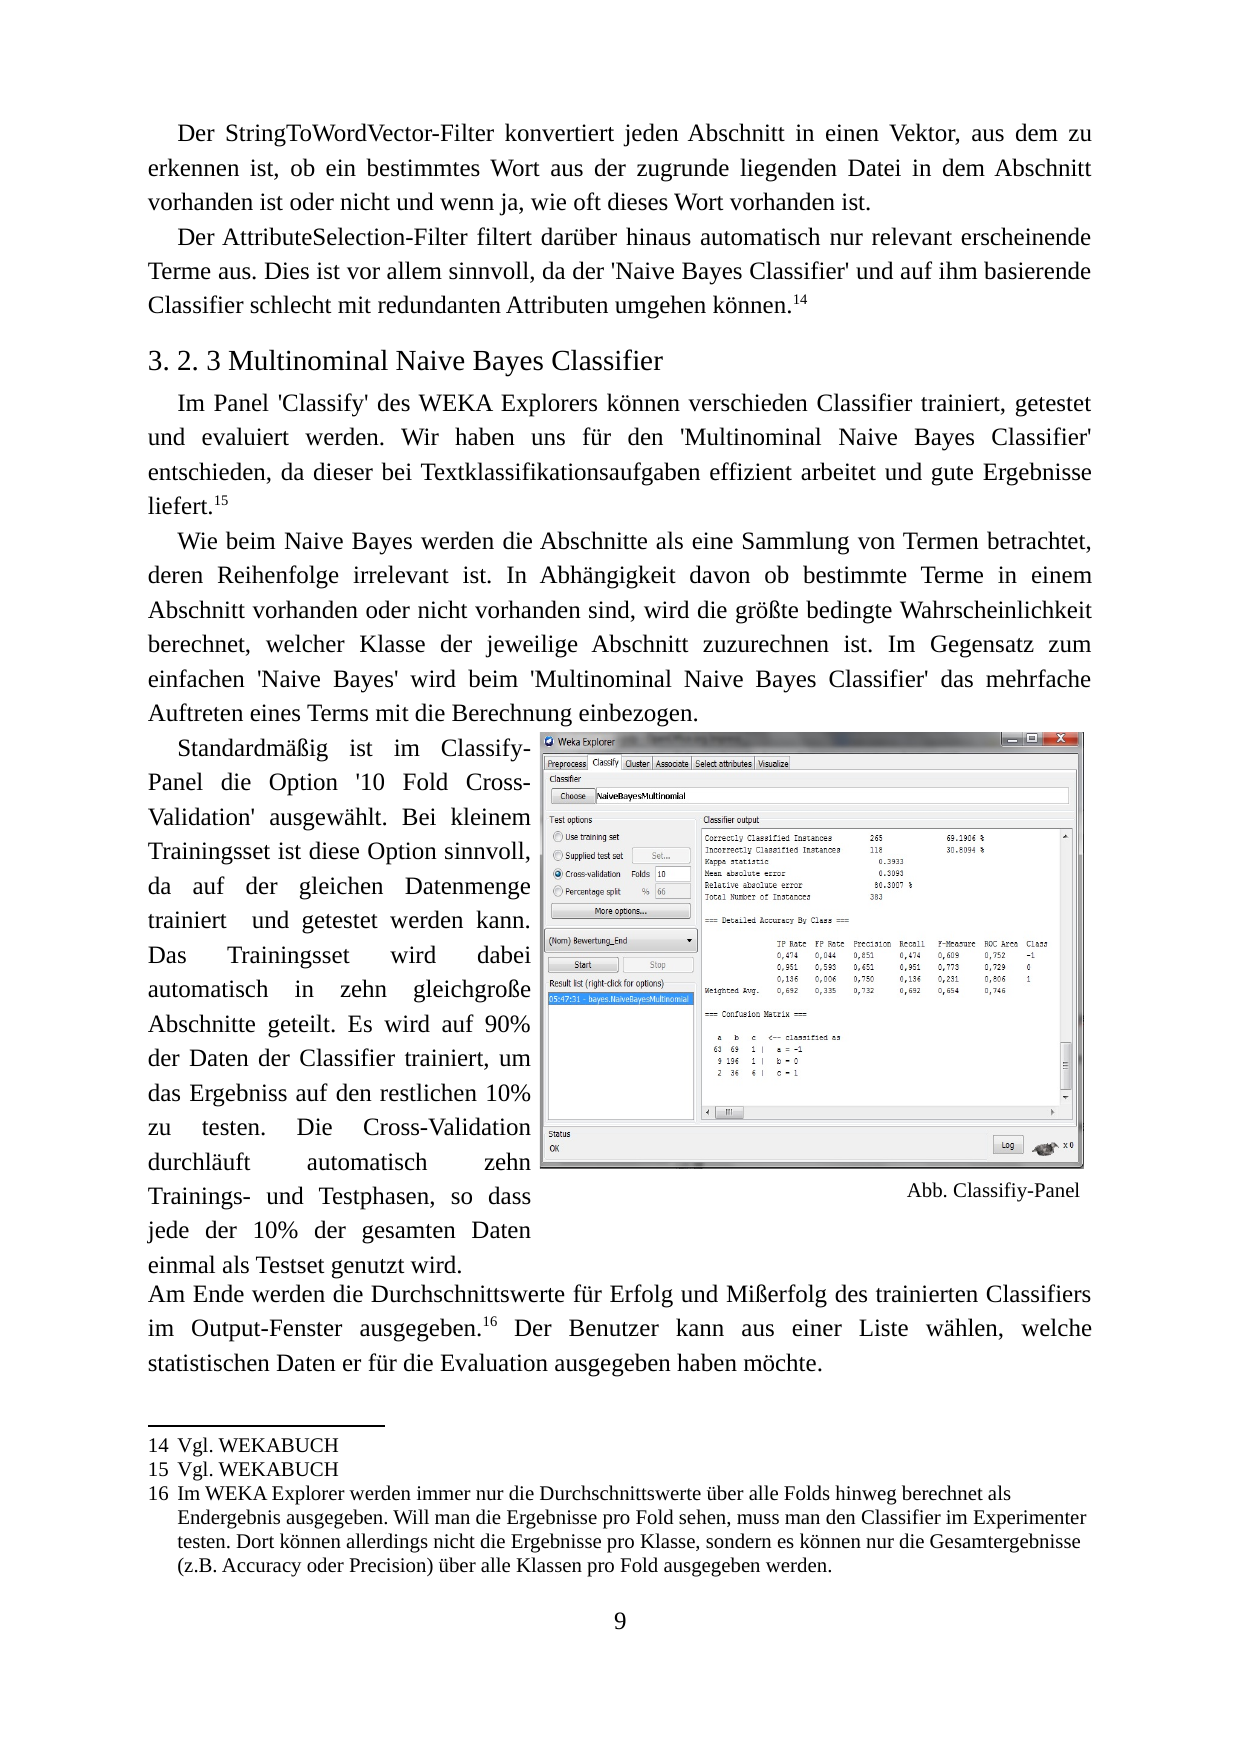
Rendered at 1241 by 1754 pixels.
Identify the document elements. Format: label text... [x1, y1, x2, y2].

text 3. 2. 3 Multinominal Naive Bayes Classifier [148, 343, 1093, 376]
text Im Panel 'Classify' des WEKA Explorers können verschieden Classifier trainiert, getestet und evaluiert werden. Wir haben uns für den 'Multinominal Naive Bayes Classifier' entschieden, da dieser bei Textklassifikationsaufgaben effizient arbeitet und gute Ergebnisse liefert. [148, 388, 1093, 520]
table_header Abb. Classifiy-Panel [531, 733, 1093, 1279]
table_cell Am Ende werden die Durchschnittswerte für Erfolg und Mißerfolg des trainierten Classifiers im Output-Fenster ausgegeben. Der Benutzer kann aus einer Liste wählen, welche statistischen Daten er für die Evaluation ausgegeben haben möchte. [148, 1279, 1093, 1376]
table_header Standardmäßig ist im Classify-Panel die Option '10 Fold Cross-Validation' ausgewählt. Bei kleinem Trainingsset ist diese Option sinnvoll, da auf der gleichen Datenmenge trainiert und getestet werden kann. Das Trainingsset wird dabei automatisch in zehn gleichgroße Abschnitte geteilt. Es wird auf 90% der Daten der Classifier trainiert, um das Ergebniss auf den restlichen 10% zu testen. Die Cross-Validation durchläuft automatisch zehn Trainings- und Testphasen, so dass jede der 10% der gesamten Daten einmal als Testset genutzt wird. [148, 733, 531, 1279]
picture [539, 732, 1084, 1169]
text Der StringToWordVector-Filter konvertiert jeden Abschnitt in einen Vektor, aus dem zu erkennen ist, ob ein bestimmtes Wort aus der zugrunde liegenden Datei in dem Abschnitt vorhanden ist oder nicht und wenn ja, wie oft dieses Wort vorhanden ist. [148, 118, 1093, 216]
text Vgl. WEKABUCH [148, 1457, 1093, 1481]
text Wie beim Naive Bayes werden die Abschnitte als eine Sammlung von Termen betrachtet, deren Reihenfolge irrelevant ist. In Abhängigkeit davon ob bestimmte Terme in einem Abschnitt vorhanden oder nicht vorhanden sind, wird die größte bedingte Wahrscheinlichkeit berechnet, welcher Klasse der jeweilige Abschnitt zuzurechnen ist. Im Gegensatz zum einfachen 'Naive Bayes' wird beim 'Multinominal Naive Bayes Classifier' das mehrfache Auftreten eines Terms mit die Berechnung einbezogen. [148, 526, 1093, 727]
text Der AttributeSelection-Filter filtert darüber hinaus automatisch nur relevant erscheinende Terme aus. Dies ist vor allem sinnvoll, da der 'Naive Bayes Classifier' und auf ihm basierende Classifier schlecht mit redundanten Attributen umgehen können. [148, 222, 1093, 319]
text Vgl. WEKABUCH [148, 1432, 1093, 1457]
